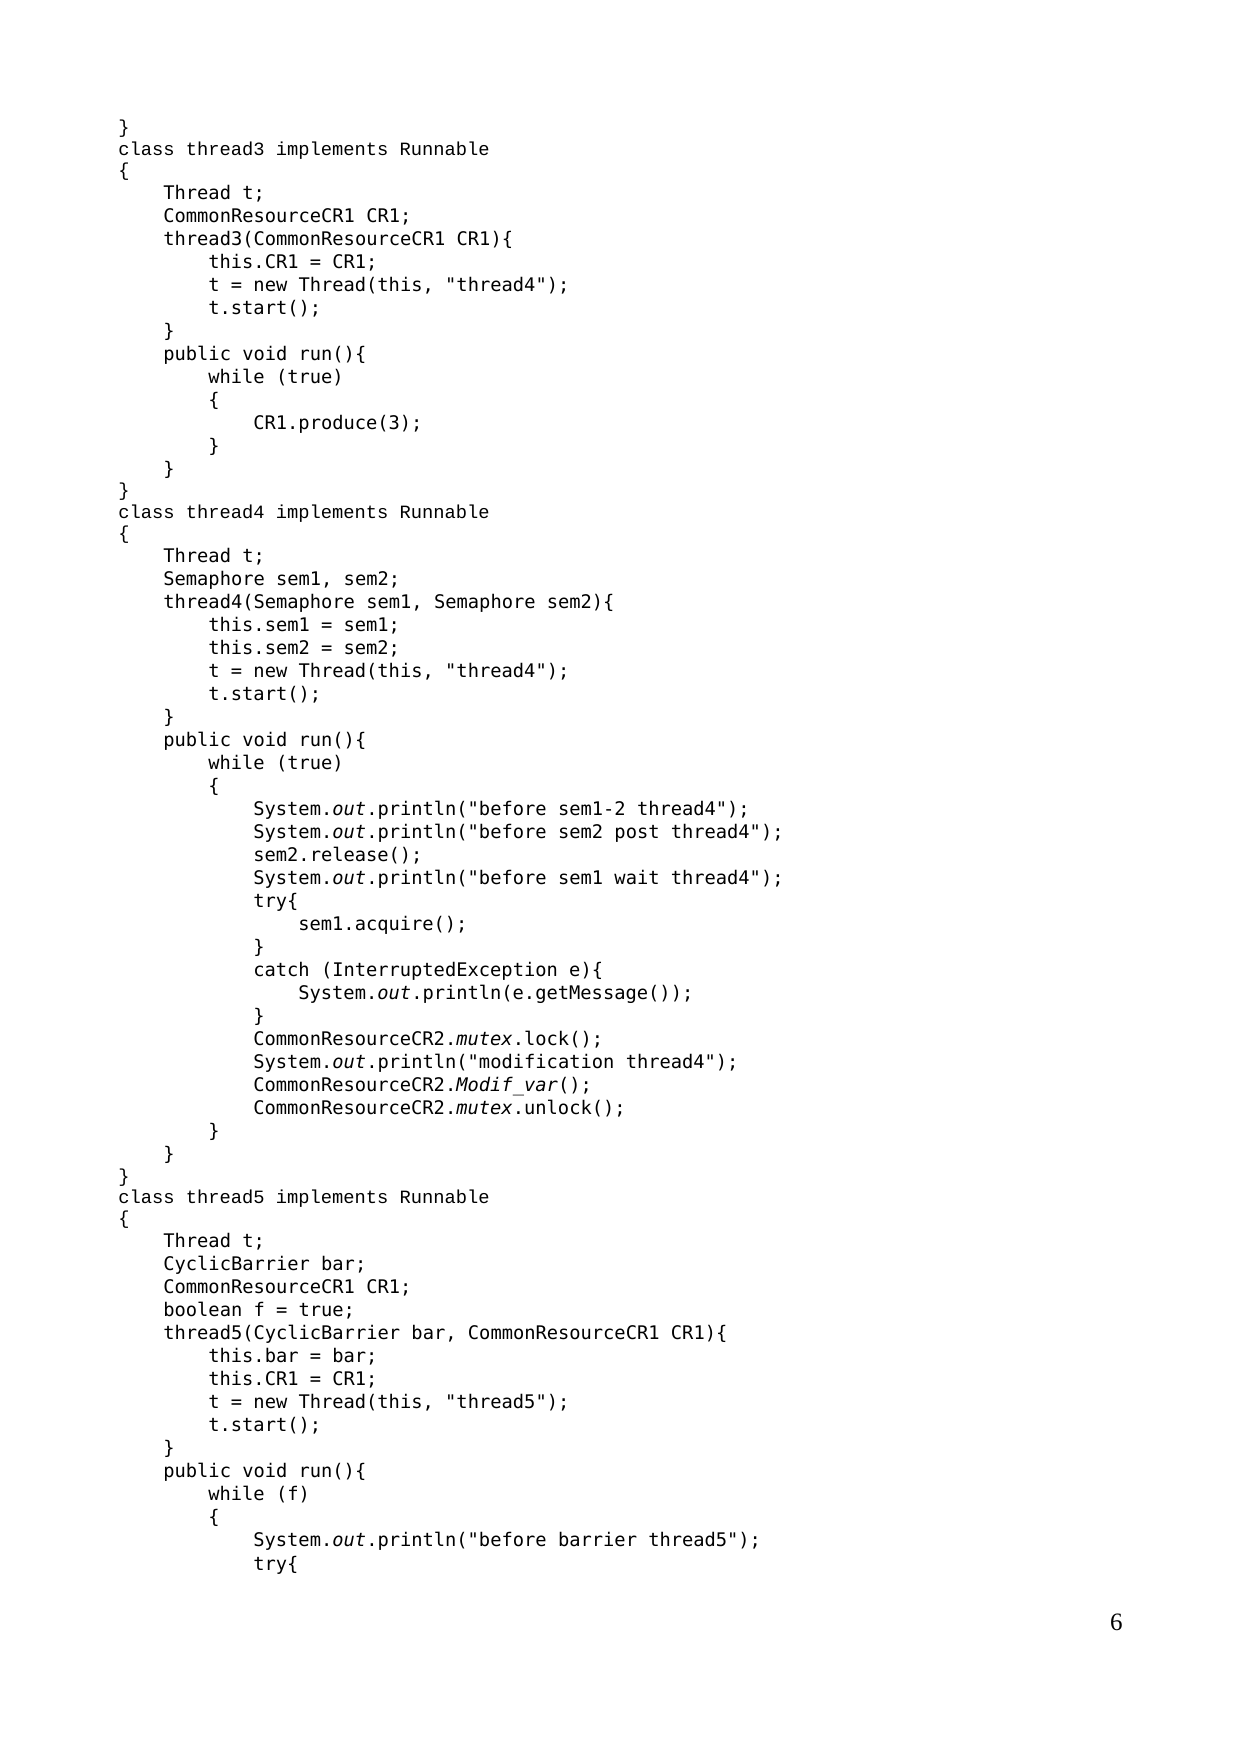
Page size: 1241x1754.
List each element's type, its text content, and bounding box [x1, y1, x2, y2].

text { [118, 389, 1122, 412]
text } [118, 118, 1122, 139]
text t.start(); [118, 1414, 1122, 1437]
text } [118, 936, 1122, 959]
text this.sem2 = sem2; [118, 637, 1122, 660]
text } [118, 706, 1122, 729]
text try{ [118, 1552, 1122, 1576]
text this.CR1 = CR1; [118, 251, 1122, 274]
text while (true) [118, 366, 1122, 389]
text { [118, 1506, 1122, 1529]
text t = new Thread(this, "thread4"); [118, 274, 1122, 297]
text t = new Thread(this, "thread5"); [118, 1391, 1122, 1414]
text thread4(Semaphore sem1, Semaphore sem2){ [118, 591, 1122, 614]
text this.sem1 = sem1; [118, 614, 1122, 637]
text System.out.println("before barrier thread5"); [118, 1529, 1122, 1552]
text sem1.acquire(); [118, 913, 1122, 936]
text thread3(CommonResourceCR1 CR1){ [118, 228, 1122, 251]
text System.out.println("before sem2 post thread4"); [118, 821, 1122, 844]
text System.out.println("modification thread4"); [118, 1051, 1122, 1074]
text } [118, 1143, 1122, 1166]
text } [118, 481, 1122, 502]
text class thread4 implements Runnable [118, 502, 1122, 524]
text class thread3 implements Runnable [118, 139, 1122, 161]
text System.out.println("before sem1 wait thread4"); [118, 867, 1122, 890]
text Thread t; [118, 1230, 1122, 1253]
text { [118, 161, 1122, 182]
text CommonResourceCR1 CR1; [118, 205, 1122, 228]
text { [118, 775, 1122, 798]
text public void run(){ [118, 1460, 1122, 1483]
text thread5(CyclicBarrier bar, CommonResourceCR1 CR1){ [118, 1322, 1122, 1345]
text try{ [118, 890, 1122, 913]
text sem2.release(); [118, 844, 1122, 867]
text } [118, 1166, 1122, 1188]
text this.CR1 = CR1; [118, 1368, 1122, 1391]
text t.start(); [118, 297, 1122, 320]
text catch (InterruptedException e){ [118, 959, 1122, 982]
text } [118, 435, 1122, 458]
text } [118, 1120, 1122, 1143]
text System.out.println(e.getMessage()); [118, 982, 1122, 1005]
text { [118, 1209, 1122, 1230]
text public void run(){ [118, 729, 1122, 752]
text } [118, 458, 1122, 481]
text while (f) [118, 1483, 1122, 1506]
text } [118, 1437, 1122, 1460]
text this.bar = bar; [118, 1345, 1122, 1368]
text System.out.println("before sem1-2 thread4"); [118, 798, 1122, 821]
text CommonResourceCR2.mutex.lock(); [118, 1028, 1122, 1051]
text boolean f = true; [118, 1299, 1122, 1322]
text CommonResourceCR2.mutex.unlock(); [118, 1097, 1122, 1120]
text Thread t; [118, 545, 1122, 568]
text Thread t; [118, 182, 1122, 205]
text CyclicBarrier bar; [118, 1253, 1122, 1276]
text Semaphore sem1, sem2; [118, 568, 1122, 591]
text t = new Thread(this, "thread4"); [118, 660, 1122, 683]
text CommonResourceCR1 CR1; [118, 1276, 1122, 1299]
text class thread5 implements Runnable [118, 1188, 1122, 1209]
text } [118, 1005, 1122, 1028]
text } [118, 320, 1122, 343]
text t.start(); [118, 683, 1122, 706]
text CR1.produce(3); [118, 412, 1122, 435]
text { [118, 524, 1122, 545]
text CommonResourceCR2.Modif_var(); [118, 1074, 1122, 1097]
text while (true) [118, 752, 1122, 775]
text public void run(){ [118, 343, 1122, 366]
